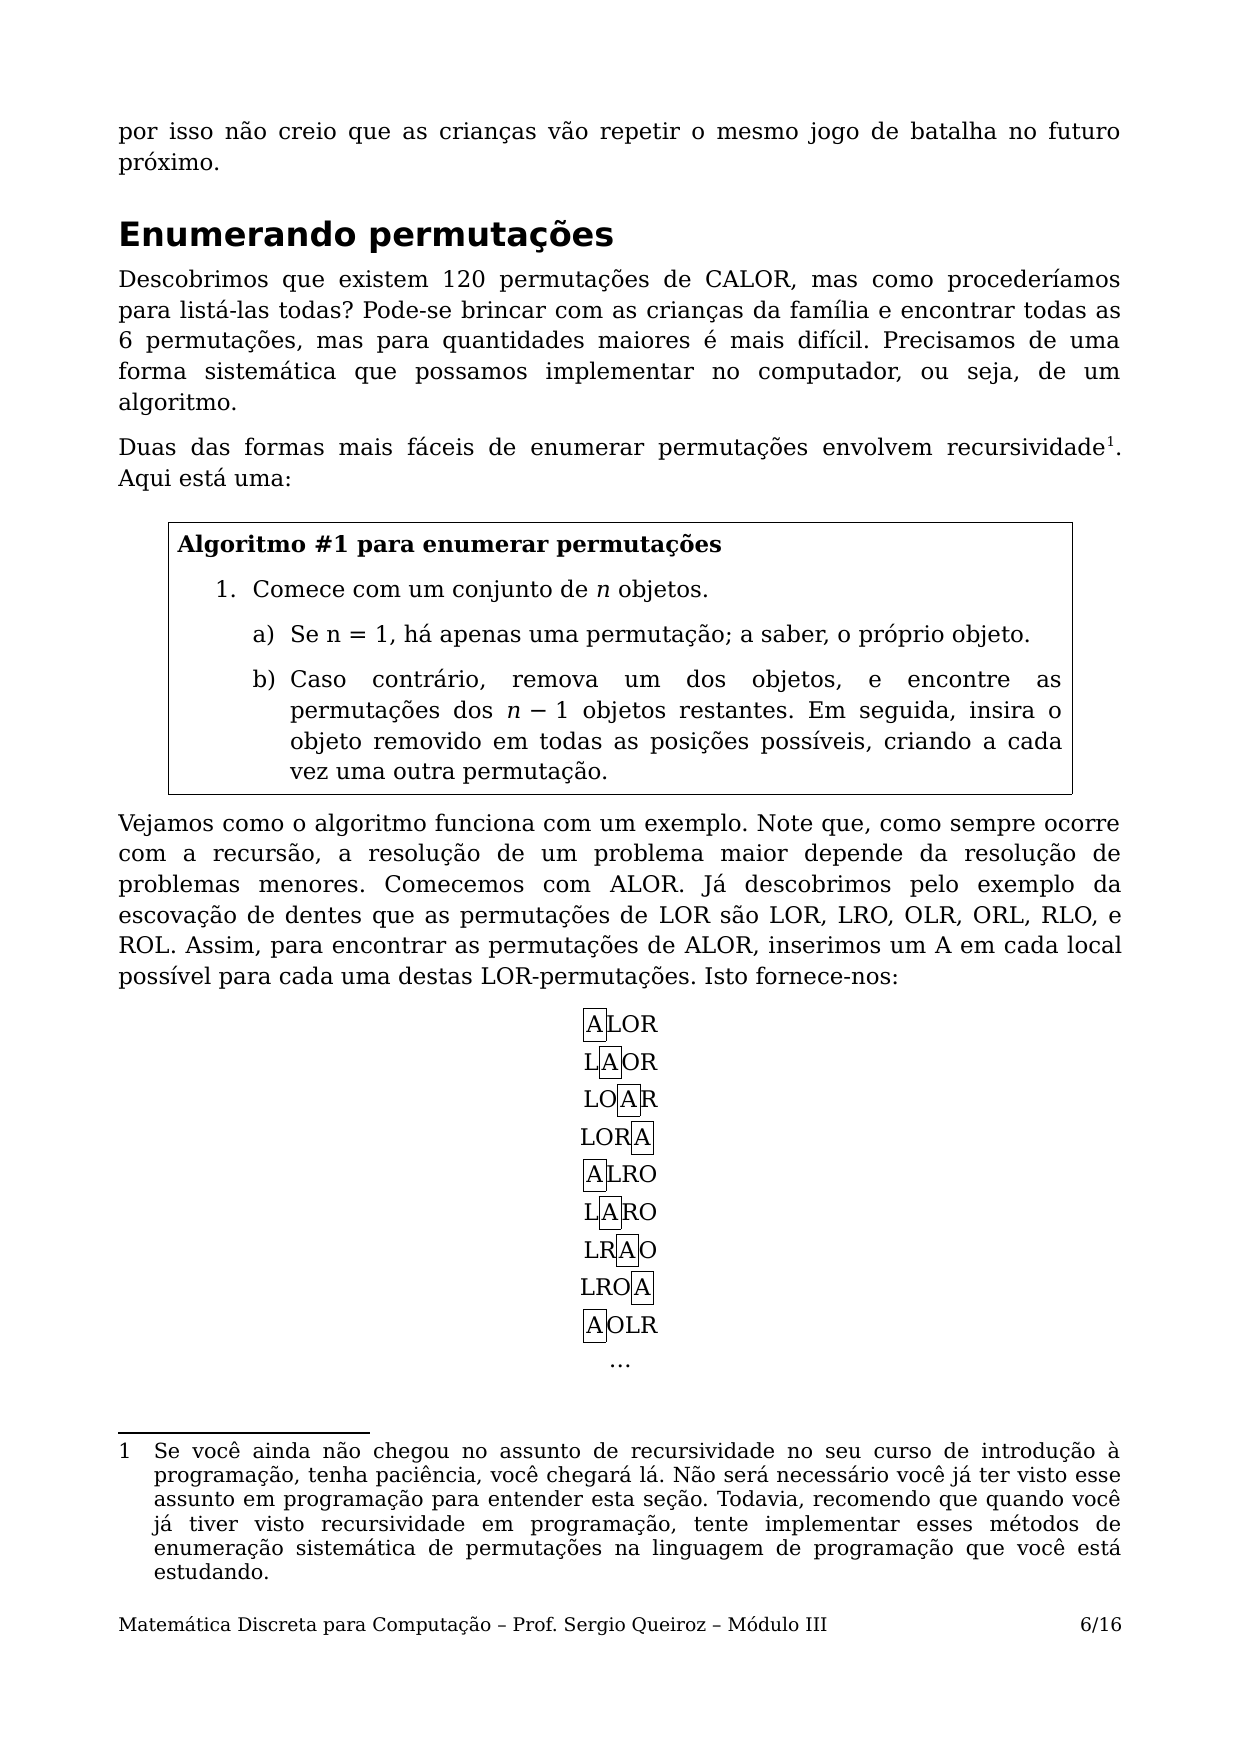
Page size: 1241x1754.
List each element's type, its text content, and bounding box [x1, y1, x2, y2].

text por isso não creio que as crianças vão repetir o mesmo jogo de batalha no futuro próximo. [118, 118, 1122, 175]
text Descobrimos que existem 120 permutações de CALOR, mas como procederíamos para listá-las todas? Pode-se brincar com as crianças da família e encontrar todas as 6 permutações, mas para quantidades maiores é mais difícil. Precisamos de uma forma sistemática que possamos implementar no computador, ou seja, de um algoritmo. [118, 266, 1122, 416]
list Comece com um conjunto de n objetos. [215, 576, 1063, 603]
subtitle Enumerando permutações [118, 215, 1122, 254]
text Se você ainda não chegou no assunto de recursividade no seu curso de introdução à programação, tenha paciência, você chegará lá. Não será necessário você já ter visto esse assunto em programação para entender esta seção. Todavia, recomendo que quando você já tiver visto recursividade em programação, tente implementar esses métodos de enumeração sistemática de permutações na linguagem de programação que você está estudando. [118, 1439, 1122, 1584]
list Caso contrário, remova um dos objetos, e encontre as permutações dos n − 1 objetos restantes. Em seguida, insira o objeto removido em todas as posições possíveis, criando a cada vez uma outra permutação. [252, 667, 1063, 785]
text ALOR LAOR LOAR LORA ALRO LARO LRAO LROA AOLR … [118, 1008, 1122, 1372]
list Se n = 1, há apenas uma permutação; a saber, o próprio objeto. [252, 621, 1063, 648]
text Vejamos como o algoritmo funciona com um exemplo. Note que, como sempre ocorre com a recursão, a resolução de um problema maior depende da resolução de problemas menores. Comecemos com ALOR. Já descobrimos pelo exemplo da escovação de dentes que as permutações de LOR são LOR, LRO, OLR, ORL, RLO, e ROL. Assim, para encontrar as permutações de ALOR, inserimos um A em cada local possível para cada uma destas LOR-permutações. Isto fornece-nos: [118, 510, 1122, 990]
text Algoritmo #1 para enumerar permutações [177, 531, 1063, 558]
text Duas das formas mais fáceis de enumerar permutações envolvem recursividade. Aqui está uma: [118, 434, 1122, 491]
